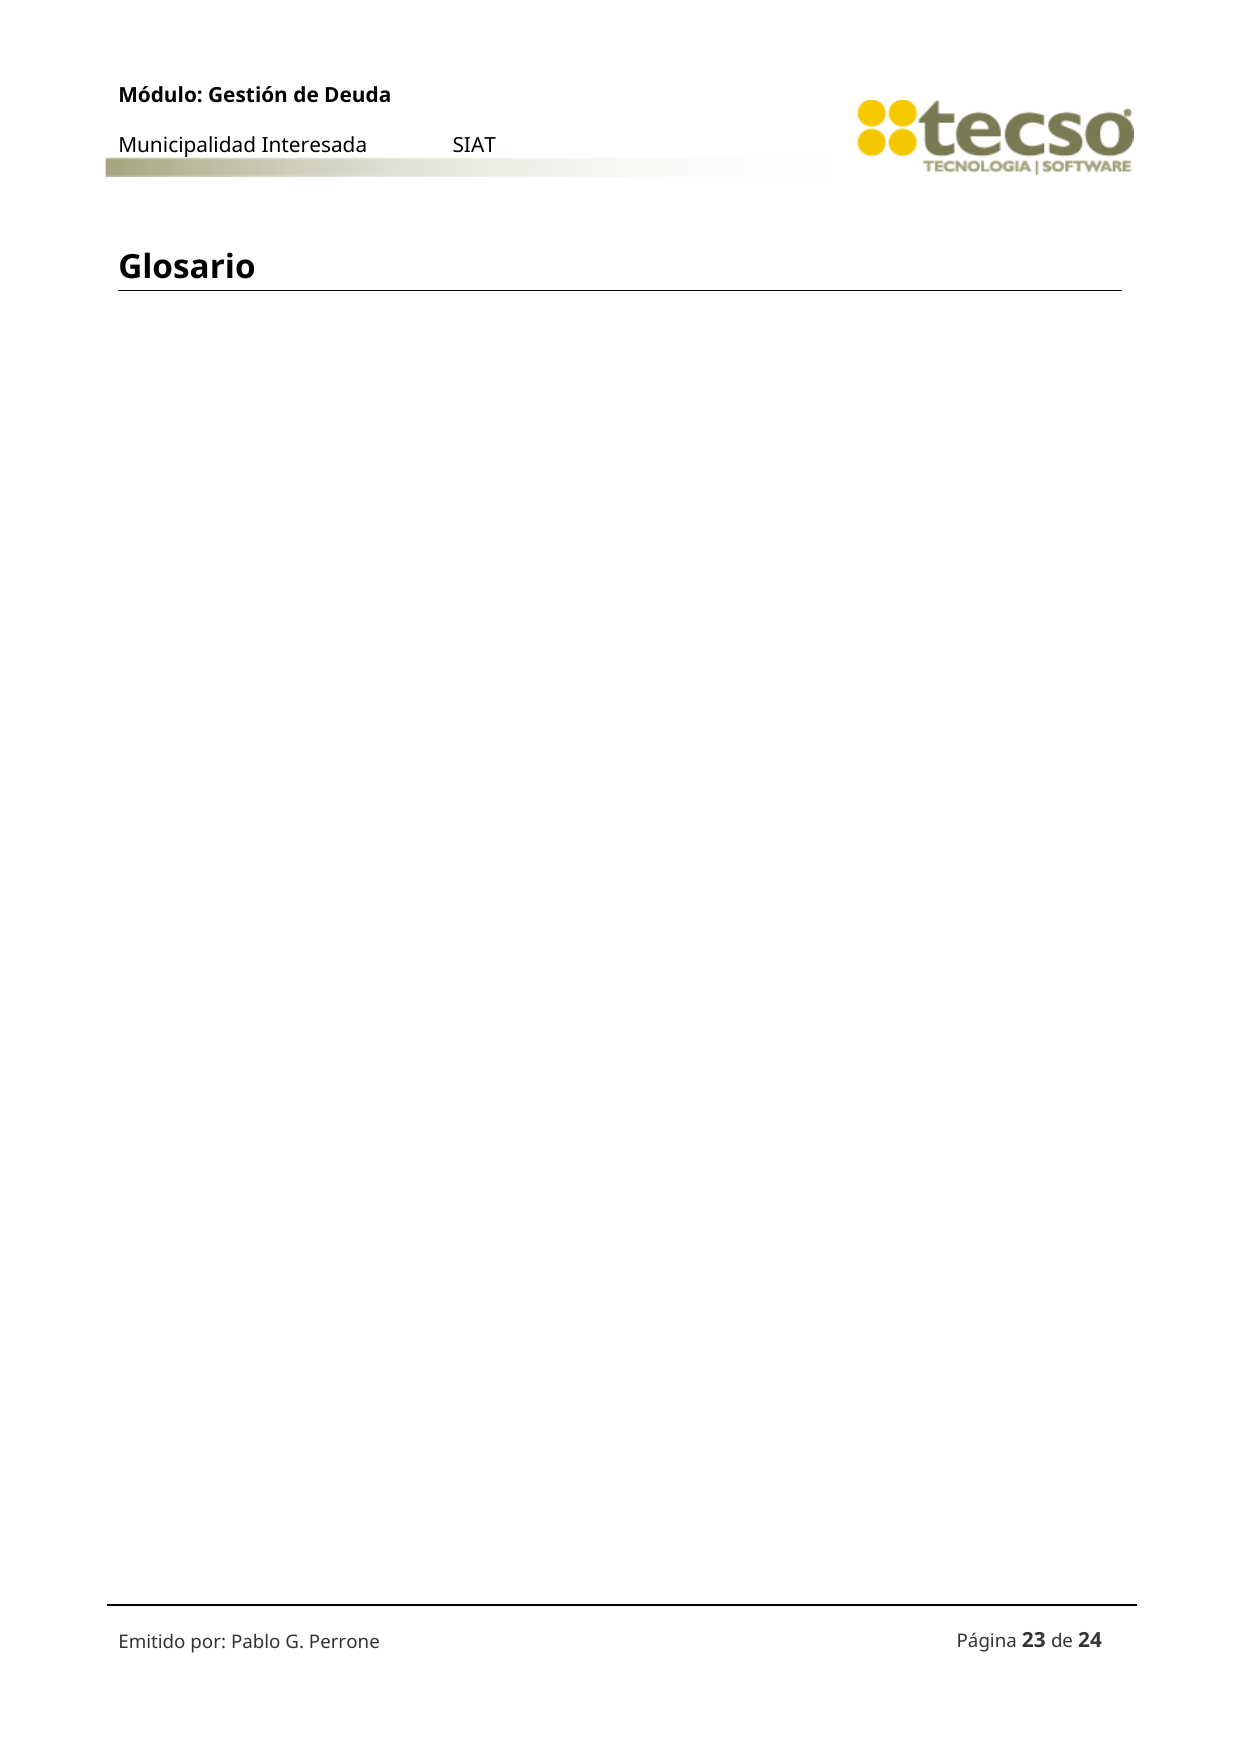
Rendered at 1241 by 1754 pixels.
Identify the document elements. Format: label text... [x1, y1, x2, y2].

picture [105, 100, 1134, 177]
subtitle Glosario [118, 243, 1122, 290]
